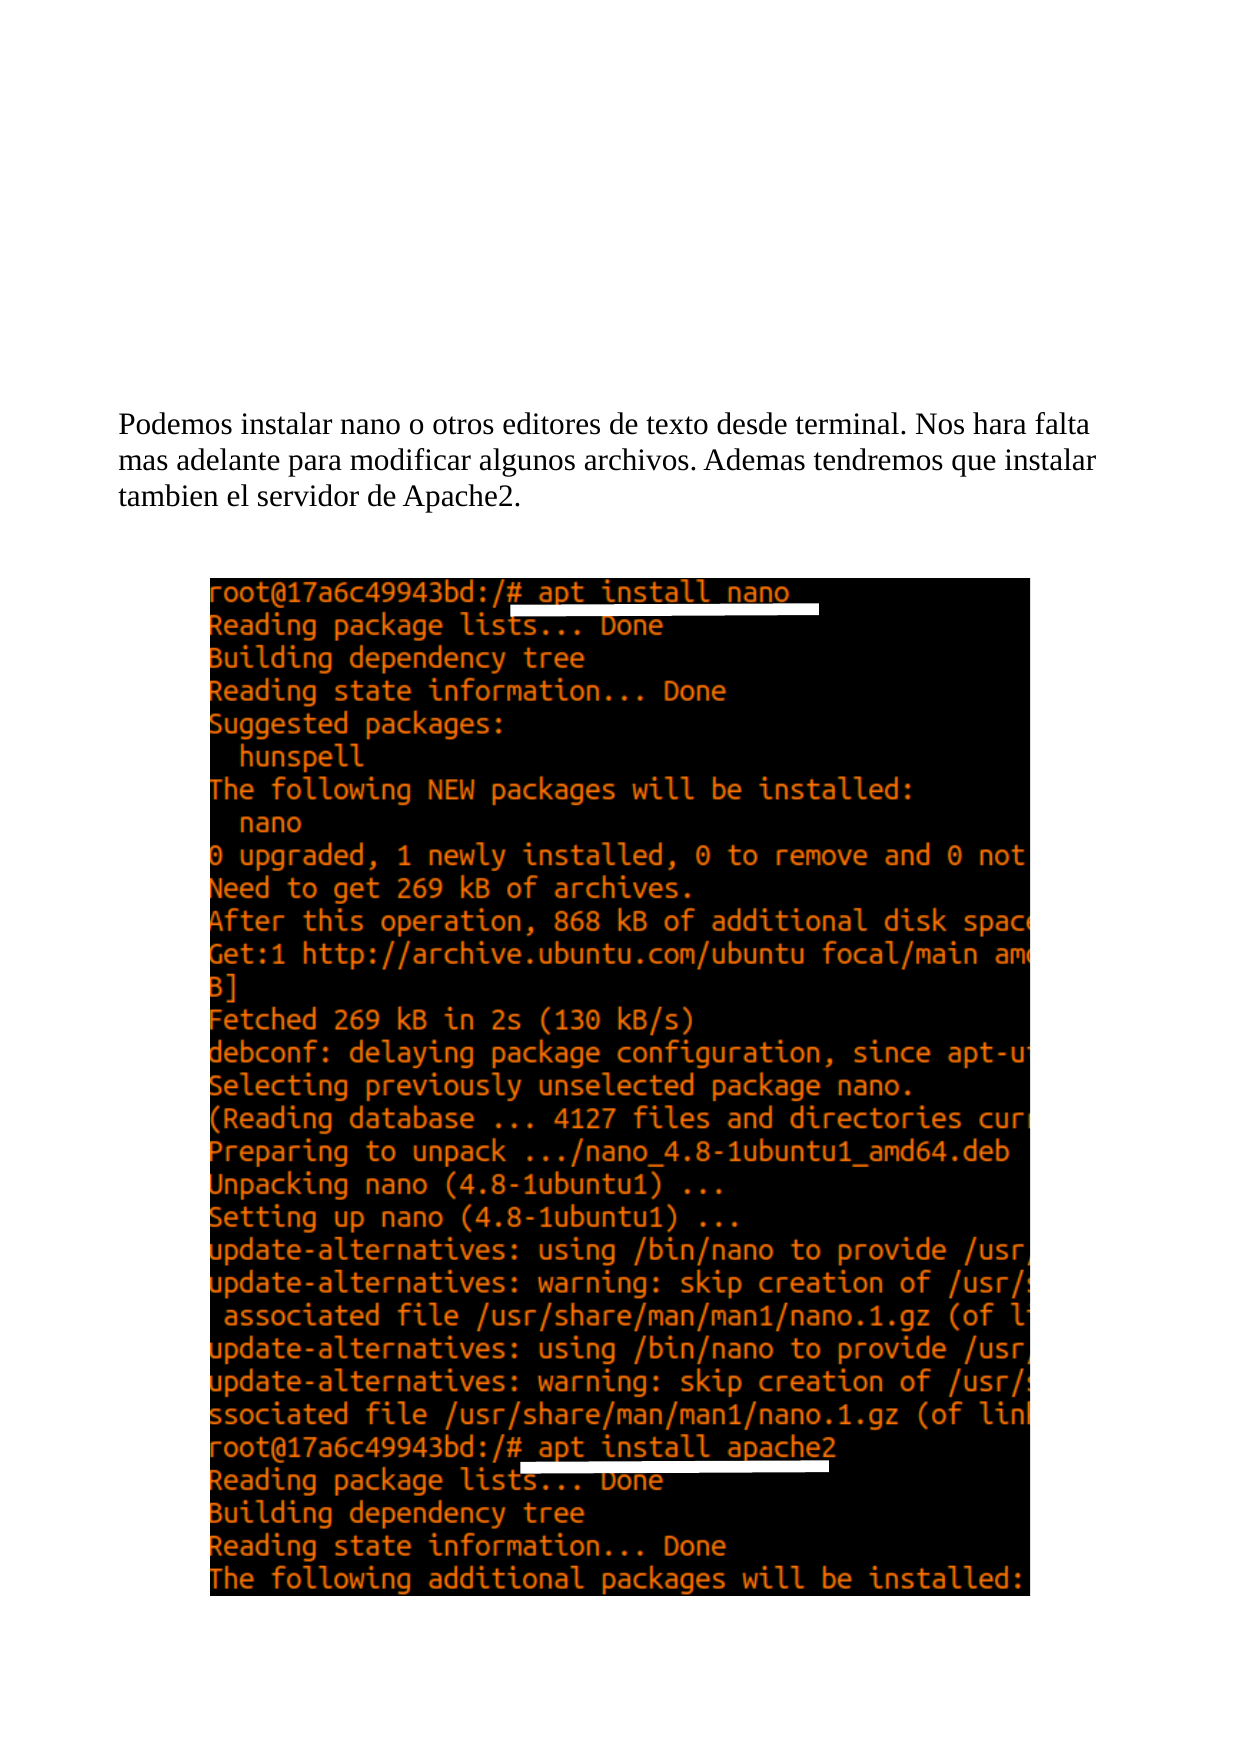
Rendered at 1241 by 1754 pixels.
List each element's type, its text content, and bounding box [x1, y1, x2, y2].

picture [210, 578, 1030, 1596]
text Podemos instalar nano o otros editores de texto desde terminal. Nos hara falta mas adelante para modificar algunos archivos. Ademas tendremos que instalar tambien el servidor de Apache2. [118, 406, 1122, 513]
